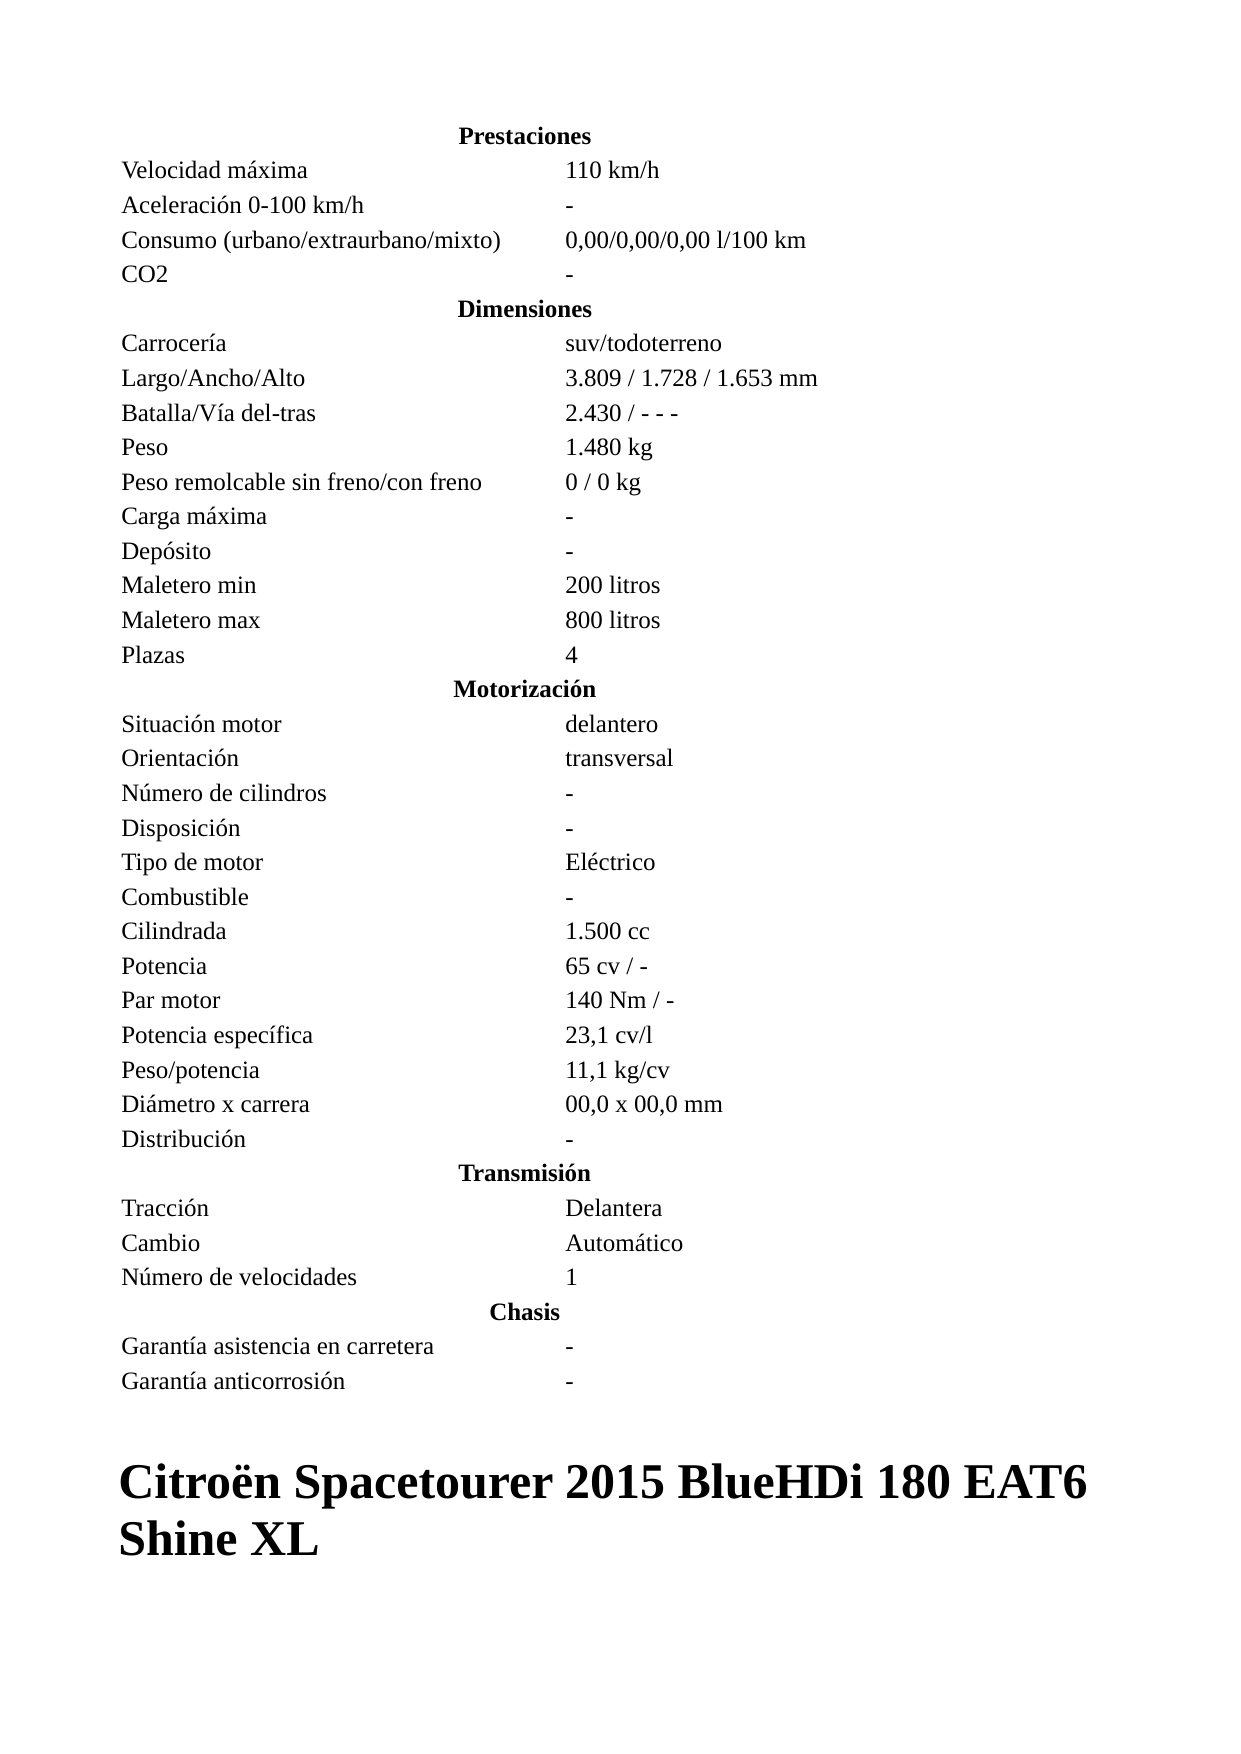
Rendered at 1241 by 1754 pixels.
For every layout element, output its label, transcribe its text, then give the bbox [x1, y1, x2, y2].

table_cell - [562, 879, 931, 913]
table_cell Plazas [118, 637, 562, 671]
table_cell Peso/potencia [118, 1052, 562, 1086]
table_cell Cambio [118, 1225, 562, 1259]
table_cell 0,00/0,00/0,00 l/100 km [562, 222, 931, 256]
table_cell Potencia [118, 948, 562, 983]
table_cell 200 litros [562, 568, 931, 602]
subtitle Citroën Spacetourer 2015 BlueHDi 180 EAT6 Shine XL [118, 1451, 1122, 1566]
table_cell suv/todoterreno [562, 326, 931, 360]
table_cell - [562, 187, 931, 222]
table_cell 800 litros [562, 602, 931, 637]
table_cell - [562, 499, 931, 533]
table_cell Peso [118, 429, 562, 464]
table_cell 23,1 cv/l [562, 1017, 931, 1052]
table_cell - [562, 810, 931, 844]
table_cell Peso remolcable sin freno/con freno [118, 464, 562, 498]
table_cell Maletero min [118, 568, 562, 602]
table_cell Combustible [118, 879, 562, 913]
table_cell Carrocería [118, 326, 562, 360]
table_cell Depósito [118, 533, 562, 568]
table_cell Automático [562, 1225, 931, 1259]
table_cell Disposición [118, 810, 562, 844]
table_cell Número de velocidades [118, 1259, 562, 1294]
table_cell Garantía asistencia en carretera [118, 1329, 562, 1363]
table_cell 140 Nm / - [562, 983, 931, 1017]
table_cell delantero [562, 706, 931, 741]
table_cell Tracción [118, 1190, 562, 1225]
table_cell Batalla/Vía del-tras [118, 395, 562, 429]
table_cell Garantía anticorrosión [118, 1363, 562, 1398]
table_cell 110 km/h [562, 153, 931, 187]
table_cell - [562, 256, 931, 291]
table_cell 1 [562, 1259, 931, 1294]
table_cell Tipo de motor [118, 844, 562, 879]
table_cell Distribución [118, 1121, 562, 1156]
table_cell Diámetro x carrera [118, 1086, 562, 1121]
table_cell Cilindrada [118, 914, 562, 948]
table_cell Largo/Ancho/Alto [118, 360, 562, 395]
table_cell 0 / 0 kg [562, 464, 931, 498]
table_cell 1.480 kg [562, 429, 931, 464]
table_cell Consumo (urbano/extraurbano/mixto) [118, 222, 562, 256]
table_cell Dimensiones [118, 291, 931, 326]
table_cell Aceleración 0-100 km/h [118, 187, 562, 222]
table_cell Situación motor [118, 706, 562, 741]
table_cell Potencia específica [118, 1017, 562, 1052]
table_cell 4 [562, 637, 931, 671]
table_cell - [562, 1121, 931, 1156]
table_cell - [562, 1363, 931, 1398]
table_cell - [562, 1329, 931, 1363]
table_cell Chasis [118, 1294, 931, 1328]
table_cell 00,0 x 00,0 mm [562, 1086, 931, 1121]
table_cell Transmisión [118, 1156, 931, 1190]
table_cell Velocidad máxima [118, 153, 562, 187]
table_cell - [562, 533, 931, 568]
table_cell Carga máxima [118, 499, 562, 533]
table_cell Orientación [118, 741, 562, 775]
table_cell Maletero max [118, 602, 562, 637]
table_cell transversal [562, 741, 931, 775]
table_cell Delantera [562, 1190, 931, 1225]
table_header Prestaciones [118, 118, 931, 153]
table_cell 11,1 kg/cv [562, 1052, 931, 1086]
table_cell 3.809 / 1.728 / 1.653 mm [562, 360, 931, 395]
table_cell Motorización [118, 671, 931, 706]
table_cell Par motor [118, 983, 562, 1017]
table_cell Eléctrico [562, 844, 931, 879]
table_cell 2.430 / - - - [562, 395, 931, 429]
table_cell 65 cv / - [562, 948, 931, 983]
table_cell CO2 [118, 256, 562, 291]
table_cell 1.500 cc [562, 914, 931, 948]
table_cell - [562, 775, 931, 810]
table_cell Número de cilindros [118, 775, 562, 810]
